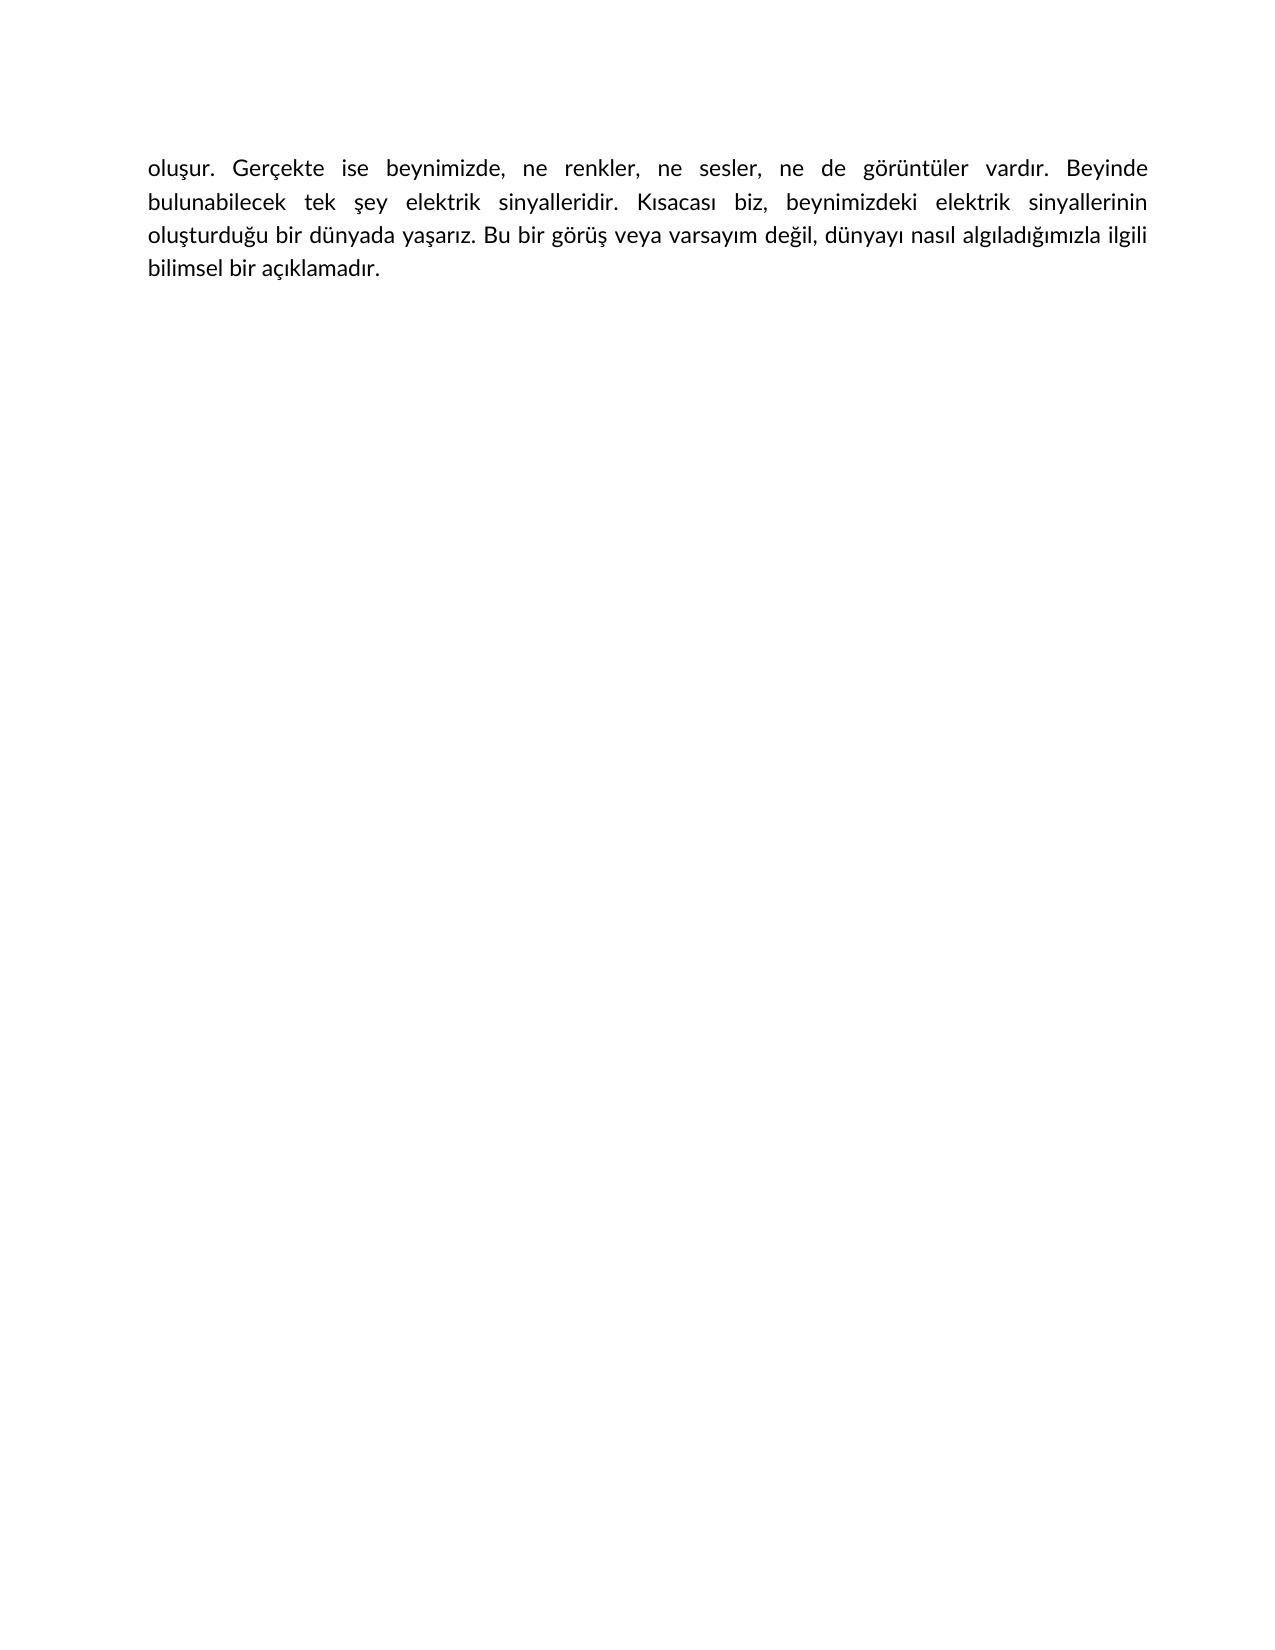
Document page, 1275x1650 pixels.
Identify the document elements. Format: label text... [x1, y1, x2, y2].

text oluşur. Gerçekte ise beynimizde, ne renkler, ne sesler, ne de görüntüler vardır. Beyinde bulunabilecek tek şey elektrik sinyalleridir. Kısacası biz, beynimizdeki elektrik sinyallerinin oluşturduğu bir dünyada yaşarız. Bu bir görüş veya varsayım değil, dünyayı nasıl algıladığımızla ilgili bilimsel bir açıklamadır. [148, 150, 1149, 283]
